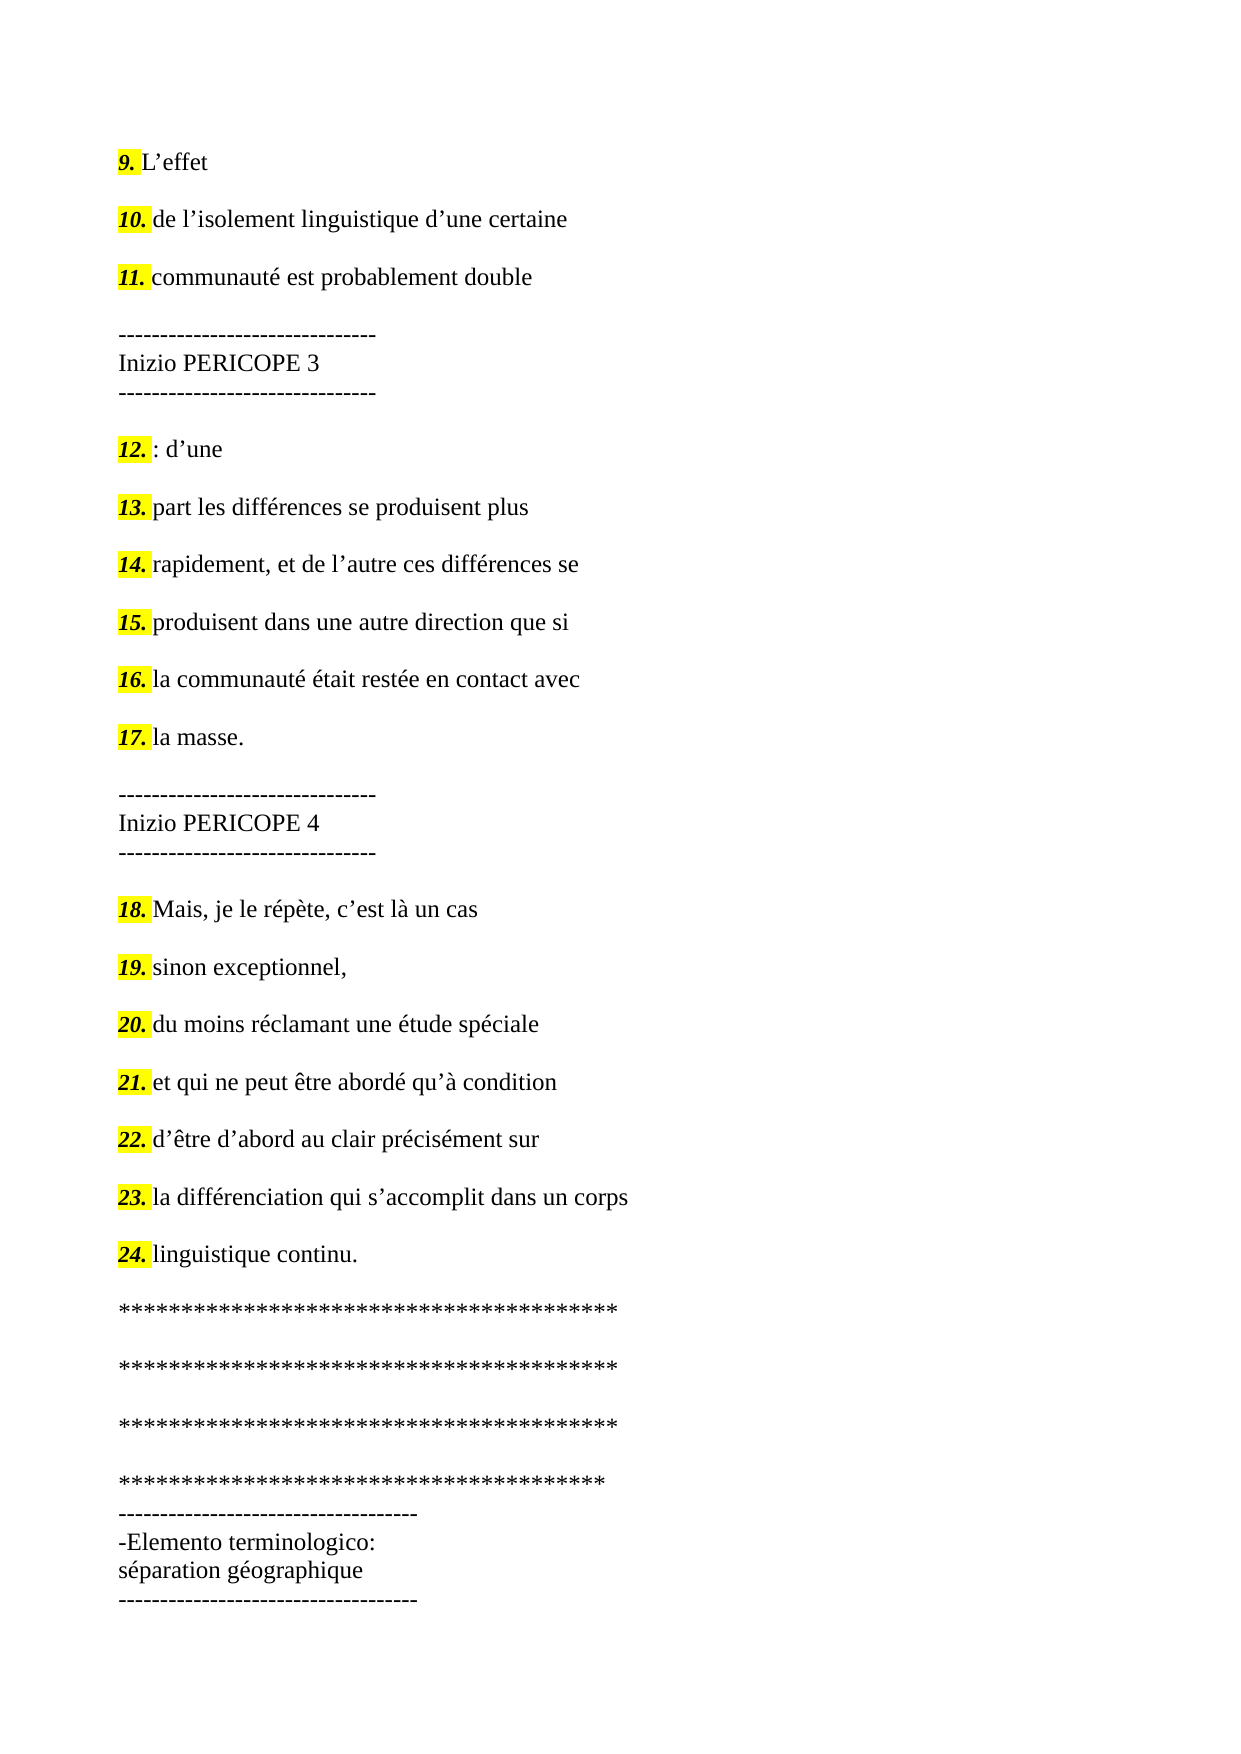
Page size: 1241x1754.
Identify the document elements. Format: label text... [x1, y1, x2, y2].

text **************************************** [118, 1297, 1122, 1326]
text 10. de l’isolement linguistique d’une certaine [118, 204, 1122, 233]
text 12. : d’une [118, 434, 1122, 463]
text 15. produisent dans une autre direction que si [118, 607, 1122, 636]
text 9. L’effet [118, 147, 1122, 176]
text 11. communauté est probablement double [118, 262, 1122, 291]
text 16. la communauté était restée en contact avec [118, 664, 1122, 693]
text 19. sinon exceptionnel, [118, 952, 1122, 981]
text -Elemento terminologico: [118, 1527, 1122, 1556]
text ------------------------------------ [118, 1498, 1122, 1527]
text 13. part les différences se produisent plus [118, 492, 1122, 521]
text Inizio PERICOPE 3 [118, 348, 1122, 377]
text ------------------------------- [118, 319, 1122, 348]
text Inizio PERICOPE 4 [118, 808, 1122, 837]
text 14. rapidement, et de l’autre ces différences se [118, 549, 1122, 578]
text **************************************** [118, 1354, 1122, 1383]
text 22. d’être d’abord au clair précisément sur [118, 1124, 1122, 1153]
text **************************************** [118, 1412, 1122, 1441]
text ------------------------------------ [118, 1584, 1122, 1613]
text 21. et qui ne peut être abordé qu’à condition [118, 1067, 1122, 1096]
text ------------------------------- [118, 377, 1122, 406]
text 17. la masse. [118, 722, 1122, 751]
text 20. du moins réclamant une étude spéciale [118, 1009, 1122, 1038]
text *************************************** [118, 1469, 1122, 1498]
text séparation géographique [118, 1556, 1122, 1584]
text ------------------------------- [118, 779, 1122, 808]
text 23. la différenciation qui s’accomplit dans un corps [118, 1182, 1122, 1211]
text ------------------------------- [118, 837, 1122, 866]
text 24. linguistique continu. [118, 1239, 1122, 1268]
text 18. Mais, je le répète, c’est là un cas [118, 894, 1122, 923]
